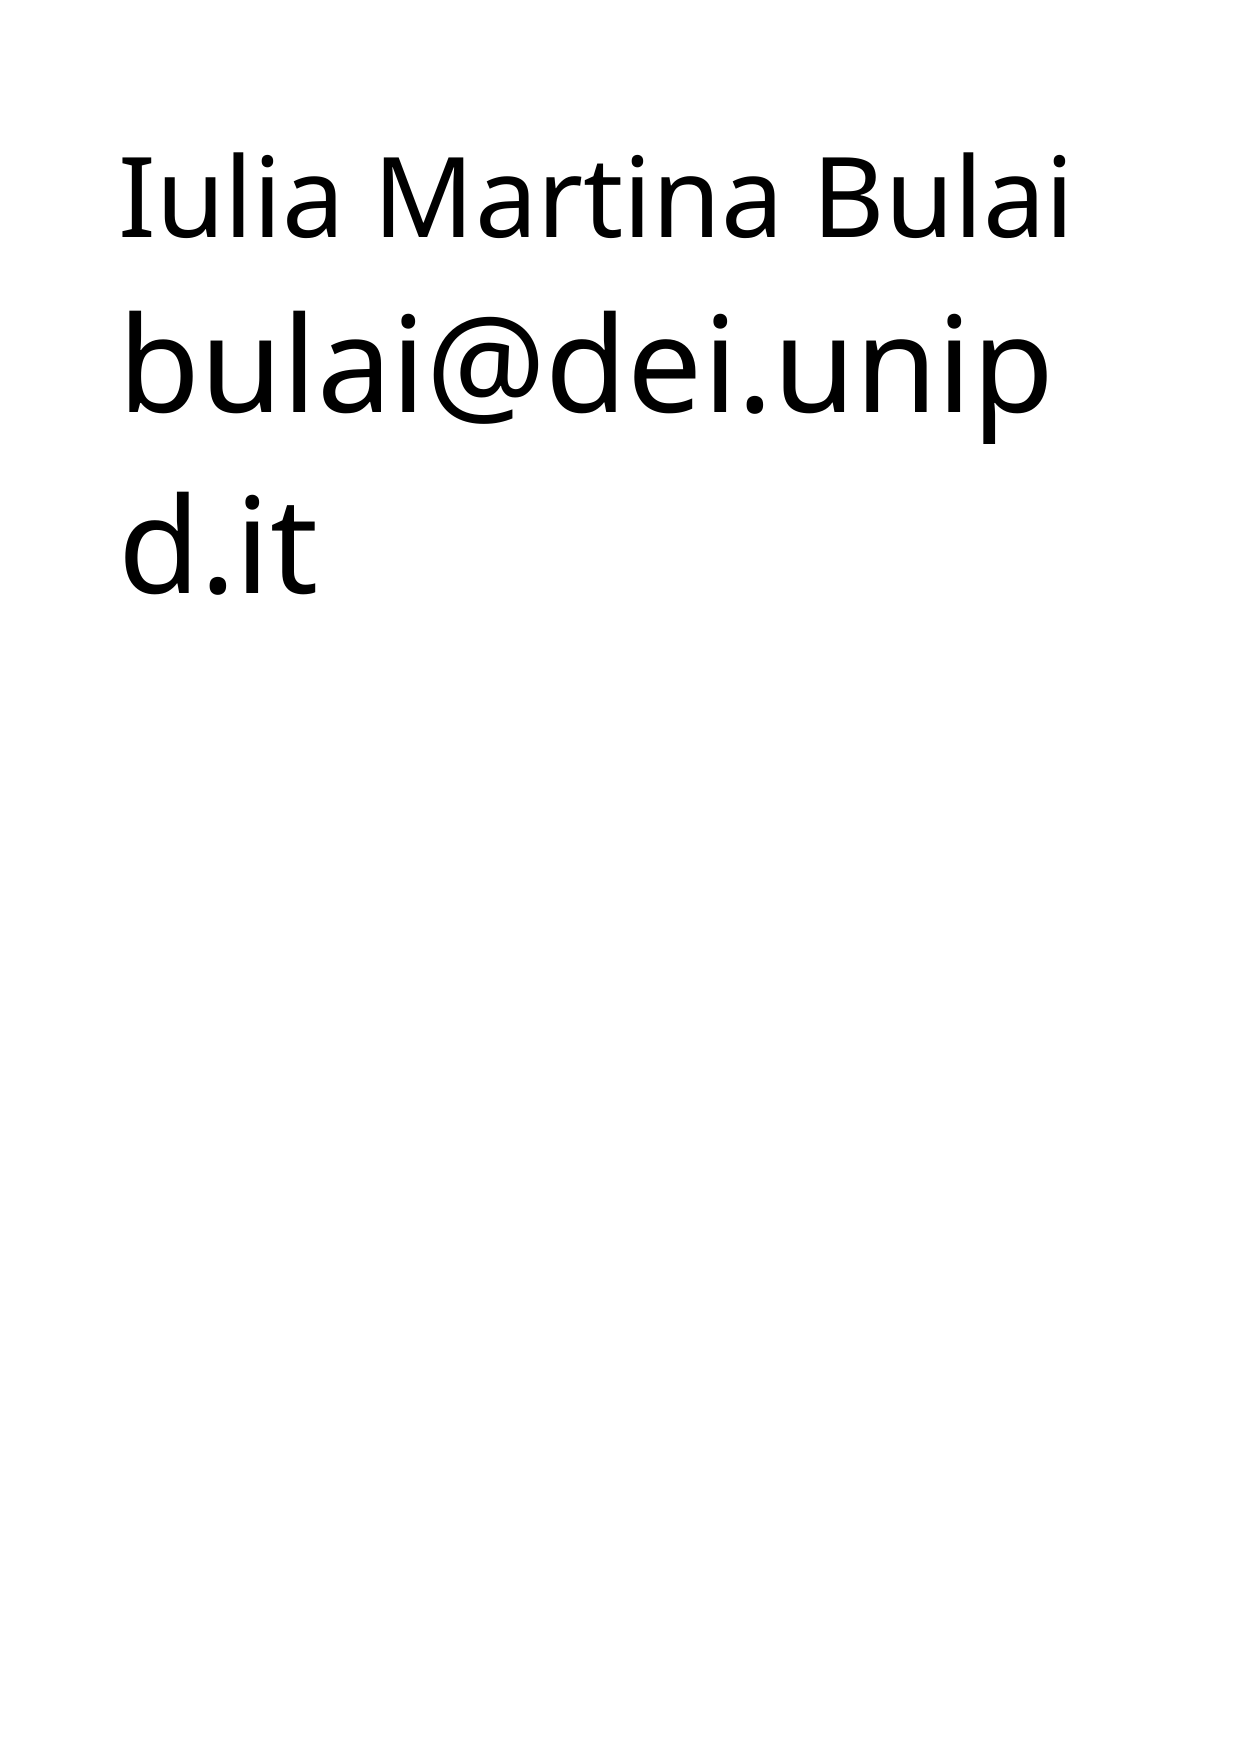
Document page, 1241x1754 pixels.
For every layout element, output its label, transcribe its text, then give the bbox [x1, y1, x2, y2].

text Iulia Martina Bulai bulai@dei.unipd.it [118, 118, 1122, 633]
